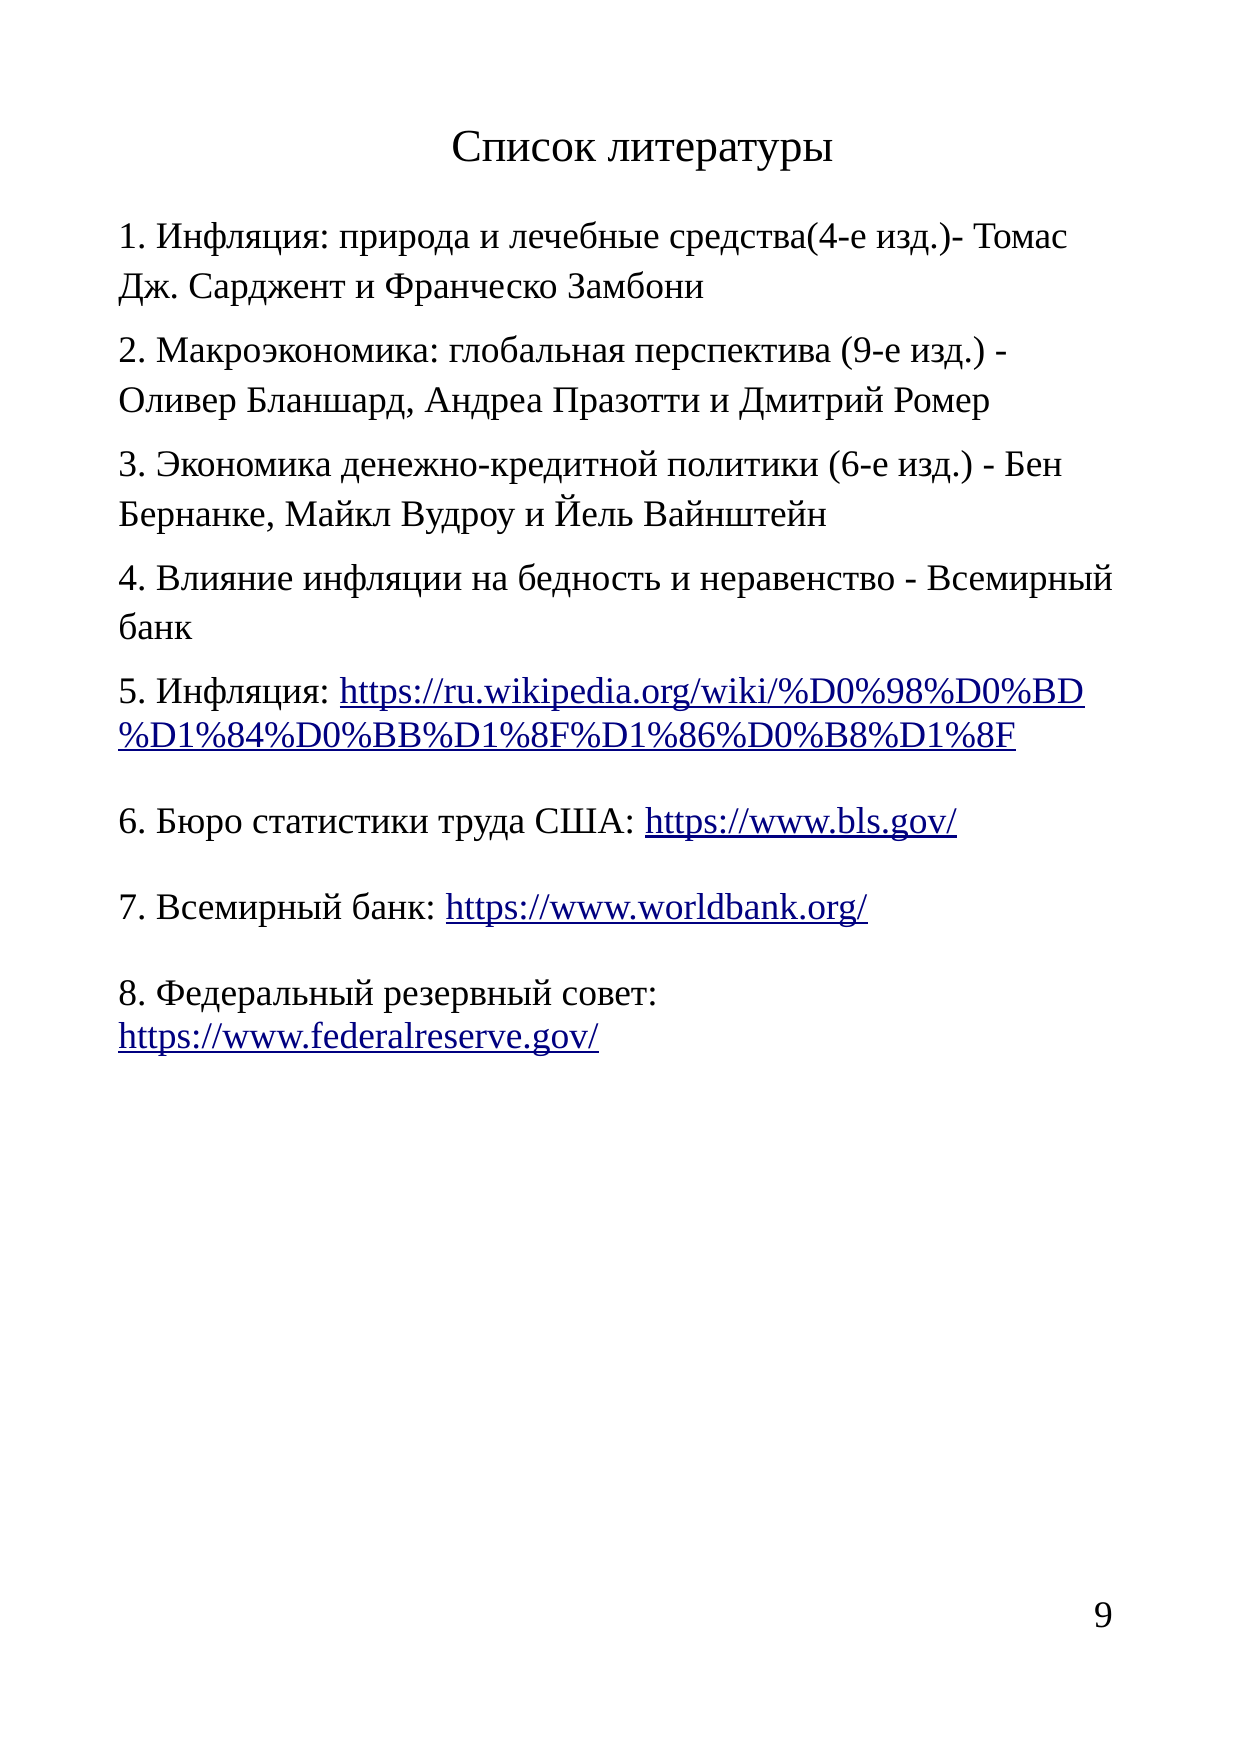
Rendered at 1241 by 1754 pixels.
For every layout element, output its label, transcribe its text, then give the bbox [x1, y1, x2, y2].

text Список литературы [118, 118, 1122, 171]
text 7. Всемирный банк: https://www.worldbank.org/ [118, 884, 1122, 928]
text 4. Влияние инфляции на бедность и неравенство - Всемирный банк [118, 555, 1122, 648]
text 5. Инфляция: https://ru.wikipedia.org/wiki/%D0%98%D0%BD%D1%84%D0%BB%D1%8F%D1%86%D0%B8%D1%8F [118, 669, 1122, 755]
text 1. Инфляция: природа и лечебные средства(4-е изд.)- Томас Дж. Сарджент и Франческо Замбони [118, 214, 1122, 307]
text 2. Макроэкономика: глобальная перспектива (9-е изд.) - Оливер Бланшард, Андреа Празотти и Дмитрий Ромер [118, 328, 1122, 420]
text 8. Федеральный резервный совет: [118, 971, 1122, 1014]
text 3. Экономика денежно-кредитной политики (6-е изд.) - Бен Бернанке, Майкл Вудроу и Йель Вайнштейн [118, 441, 1122, 534]
text 6. Бюро статистики труда США: https://www.bls.gov/ [118, 798, 1122, 841]
text https://www.federalreserve.gov/ [118, 1014, 1122, 1057]
